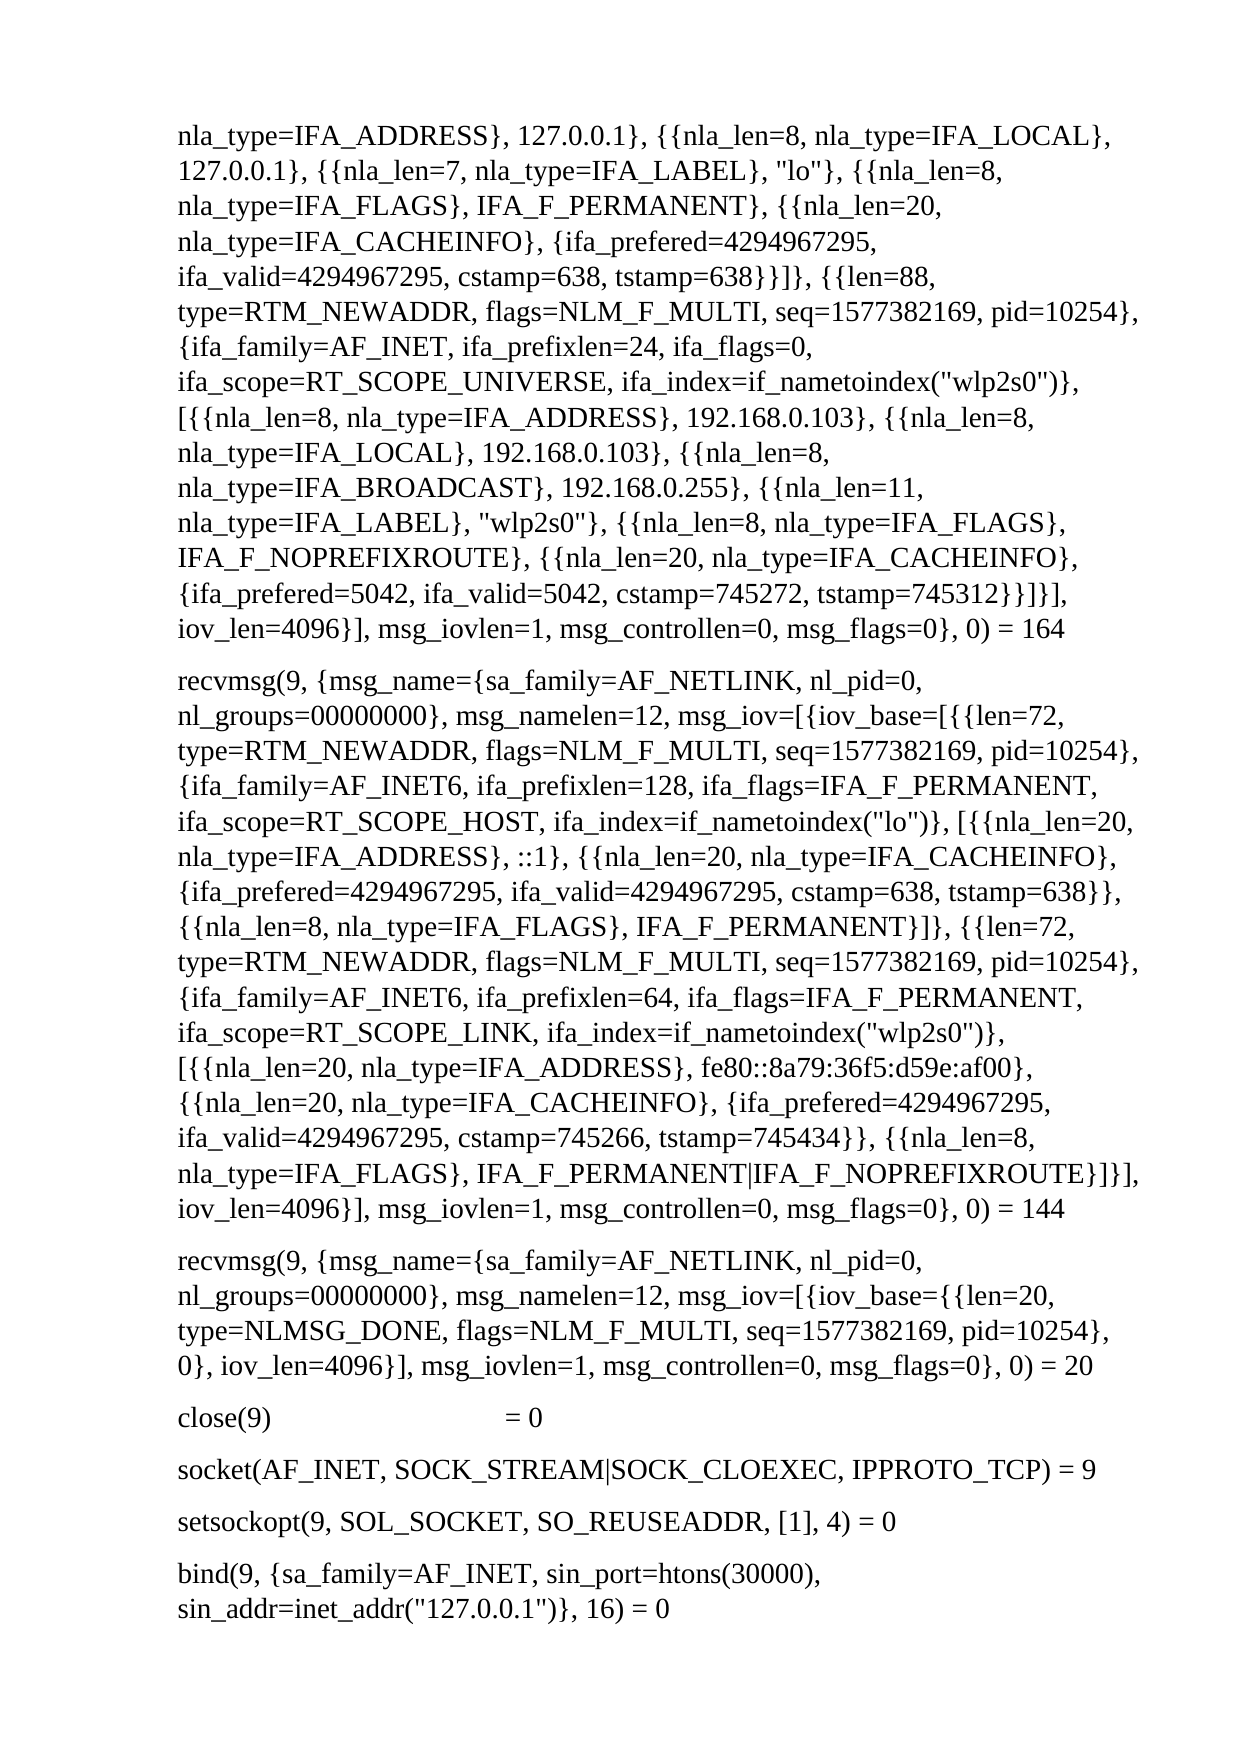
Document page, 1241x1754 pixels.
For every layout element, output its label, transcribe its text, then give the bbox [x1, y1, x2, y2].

text recvmsg(9, {msg_name={sa_family=AF_NETLINK, nl_pid=0, nl_groups=00000000}, msg_namelen=12, msg_iov=[{iov_base={{len=20, type=NLMSG_DONE, flags=NLM_F_MULTI, seq=1577382169, pid=10254}, 0}, iov_len=4096}], msg_iovlen=1, msg_controllen=0, msg_flags=0}, 0) = 20 [177, 1243, 1152, 1382]
text socket(AF_INET, SOCK_STREAM|SOCK_CLOEXEC, IPPROTO_TCP) = 9 [177, 1452, 1152, 1486]
text close(9) = 0 [177, 1400, 1152, 1434]
text nla_type=IFA_ADDRESS}, 127.0.0.1}, {{nla_len=8, nla_type=IFA_LOCAL}, 127.0.0.1}, {{nla_len=7, nla_type=IFA_LABEL}, "lo"}, {{nla_len=8, nla_type=IFA_FLAGS}, IFA_F_PERMANENT}, {{nla_len=20, nla_type=IFA_CACHEINFO}, {ifa_prefered=4294967295, ifa_valid=4294967295, cstamp=638, tstamp=638}}]}, {{len=88, type=RTM_NEWADDR, flags=NLM_F_MULTI, seq=1577382169, pid=10254}, {ifa_family=AF_INET, ifa_prefixlen=24, ifa_flags=0, ifa_scope=RT_SCOPE_UNIVERSE, ifa_index=if_nametoindex("wlp2s0")}, [{{nla_len=8, nla_type=IFA_ADDRESS}, 192.168.0.103}, {{nla_len=8, nla_type=IFA_LOCAL}, 192.168.0.103}, {{nla_len=8, nla_type=IFA_BROADCAST}, 192.168.0.255}, {{nla_len=11, nla_type=IFA_LABEL}, "wlp2s0"}, {{nla_len=8, nla_type=IFA_FLAGS}, IFA_F_NOPREFIXROUTE}, {{nla_len=20, nla_type=IFA_CACHEINFO}, {ifa_prefered=5042, ifa_valid=5042, cstamp=745272, tstamp=745312}}]}], iov_len=4096}], msg_iovlen=1, msg_controllen=0, msg_flags=0}, 0) = 164 [177, 118, 1152, 644]
text bind(9, {sa_family=AF_INET, sin_port=htons(30000), sin_addr=inet_addr("127.0.0.1")}, 16) = 0 [177, 1556, 1152, 1625]
text setsockopt(9, SOL_SOCKET, SO_REUSEADDR, [1], 4) = 0 [177, 1504, 1152, 1538]
text recvmsg(9, {msg_name={sa_family=AF_NETLINK, nl_pid=0, nl_groups=00000000}, msg_namelen=12, msg_iov=[{iov_base=[{{len=72, type=RTM_NEWADDR, flags=NLM_F_MULTI, seq=1577382169, pid=10254}, {ifa_family=AF_INET6, ifa_prefixlen=128, ifa_flags=IFA_F_PERMANENT, ifa_scope=RT_SCOPE_HOST, ifa_index=if_nametoindex("lo")}, [{{nla_len=20, nla_type=IFA_ADDRESS}, ::1}, {{nla_len=20, nla_type=IFA_CACHEINFO}, {ifa_prefered=4294967295, ifa_valid=4294967295, cstamp=638, tstamp=638}}, {{nla_len=8, nla_type=IFA_FLAGS}, IFA_F_PERMANENT}]}, {{len=72, type=RTM_NEWADDR, flags=NLM_F_MULTI, seq=1577382169, pid=10254}, {ifa_family=AF_INET6, ifa_prefixlen=64, ifa_flags=IFA_F_PERMANENT, ifa_scope=RT_SCOPE_LINK, ifa_index=if_nametoindex("wlp2s0")}, [{{nla_len=20, nla_type=IFA_ADDRESS}, fe80::8a79:36f5:d59e:af00}, {{nla_len=20, nla_type=IFA_CACHEINFO}, {ifa_prefered=4294967295, ifa_valid=4294967295, cstamp=745266, tstamp=745434}}, {{nla_len=8, nla_type=IFA_FLAGS}, IFA_F_PERMANENT|IFA_F_NOPREFIXROUTE}]}], iov_len=4096}], msg_iovlen=1, msg_controllen=0, msg_flags=0}, 0) = 144 [177, 663, 1152, 1224]
